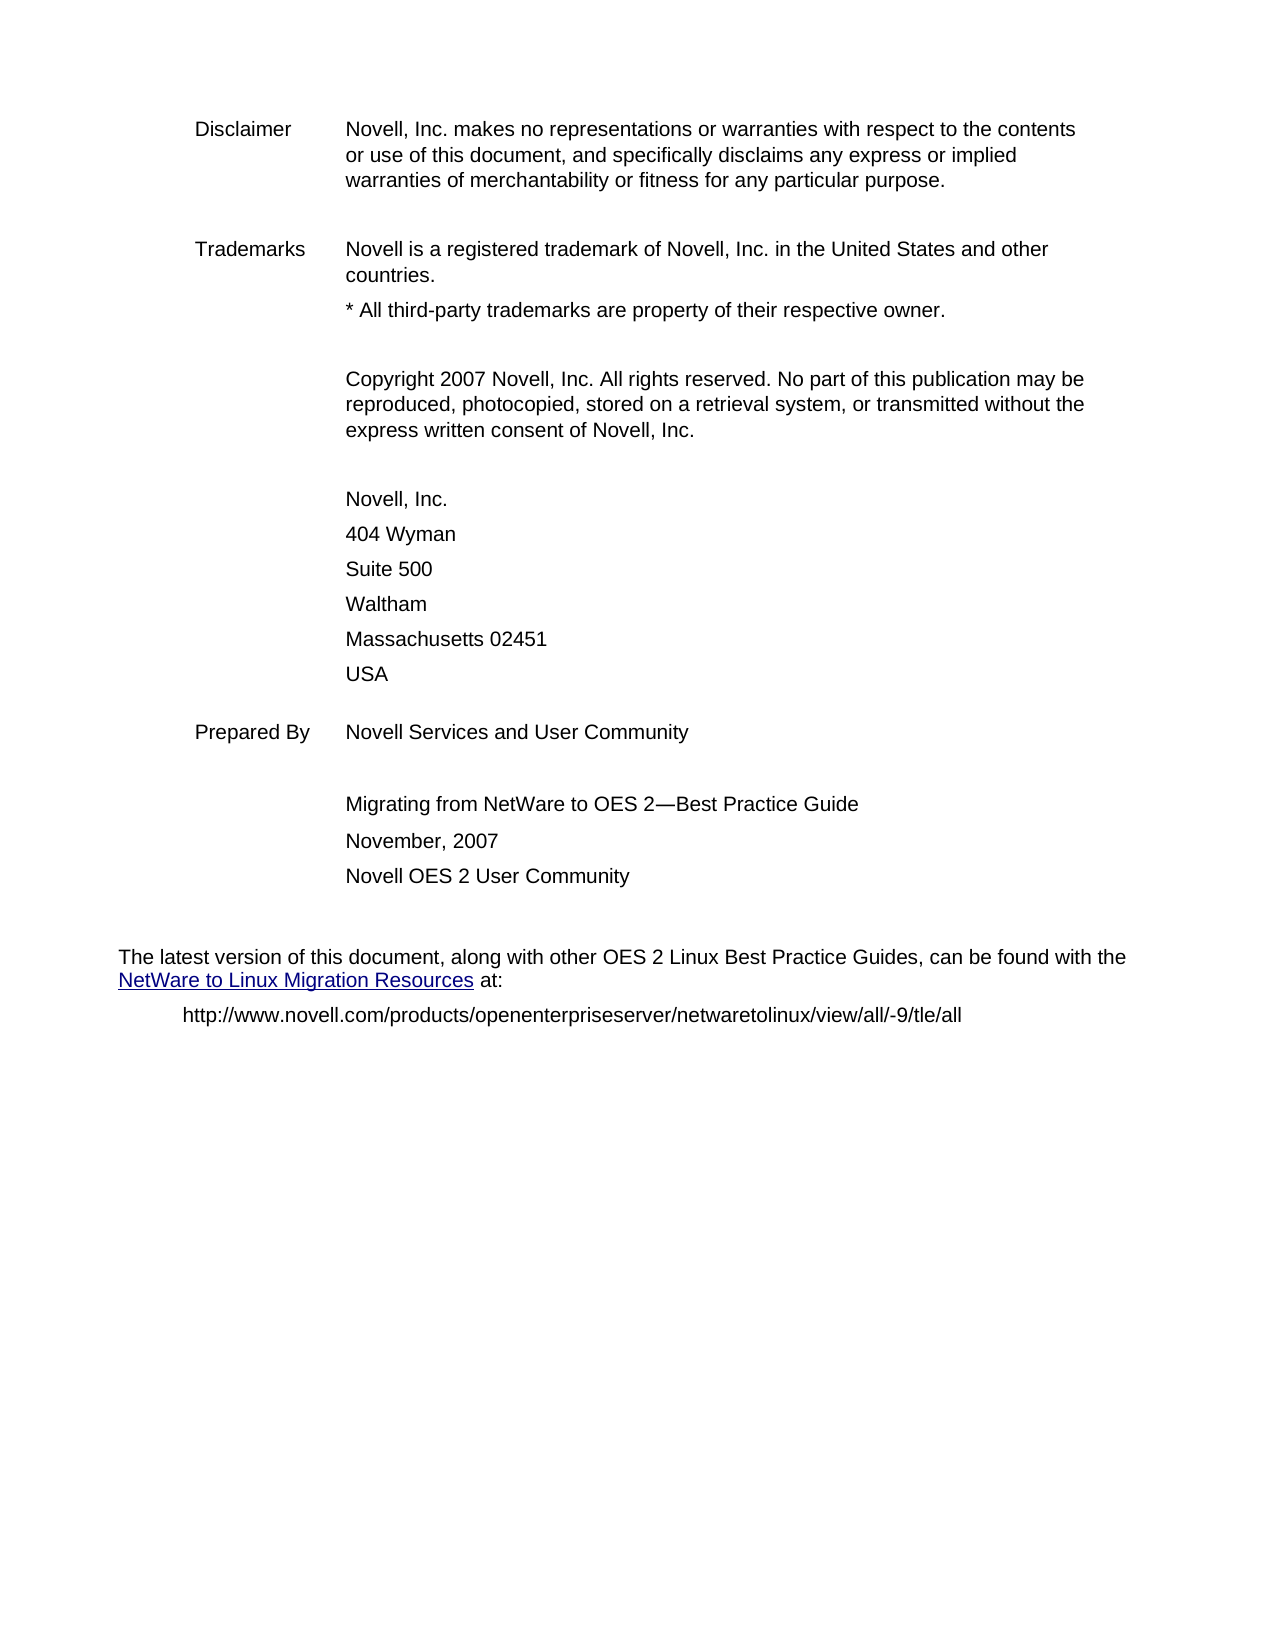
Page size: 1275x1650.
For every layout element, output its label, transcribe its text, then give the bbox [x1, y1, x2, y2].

table_cell [195, 368, 345, 487]
table_cell Novell, Inc. 404 Wyman Suite 500 Waltham Massachusetts 02451 USA [345, 487, 724, 721]
table_cell [725, 487, 1090, 721]
table_cell Novell is a registered trademark of Novell, Inc. in the United States and other countries. * All third-party trademarks are property of their respective owner. [345, 238, 1090, 367]
table_cell [195, 789, 345, 923]
text The latest version of this document, along with other OES 2 Linux Best Practice Guides, can be found with the NetWare to Linux Migration Resources at: [118, 946, 1157, 992]
table_header Novell, Inc. makes no representations or warranties with respect to the contents or use of this document, and specifically disclaims any express or implied warranties of merchantability or fitness for any particular purpose. [345, 118, 1090, 238]
table_cell [195, 487, 345, 721]
table_cell Novell Services and User Community [345, 721, 1090, 789]
table_cell Copyright 2007 Novell, Inc. All rights reserved. No part of this publication may be reproduced, photocopied, stored on a retrieval system, or transmitted without the express written consent of Novell, Inc. [345, 368, 1090, 487]
table_cell Trademarks [195, 238, 345, 367]
table_cell Prepared By [195, 721, 345, 789]
text http://www.novell.com/products/openenterpriseserver/netwaretolinux/view/all/-9/tle/all [177, 1004, 1157, 1027]
table_header Disclaimer [195, 118, 345, 238]
table_cell Migrating from NetWare to OES 2—Best Practice Guide November, 2007 Novell OES 2 User Community [345, 789, 1090, 923]
